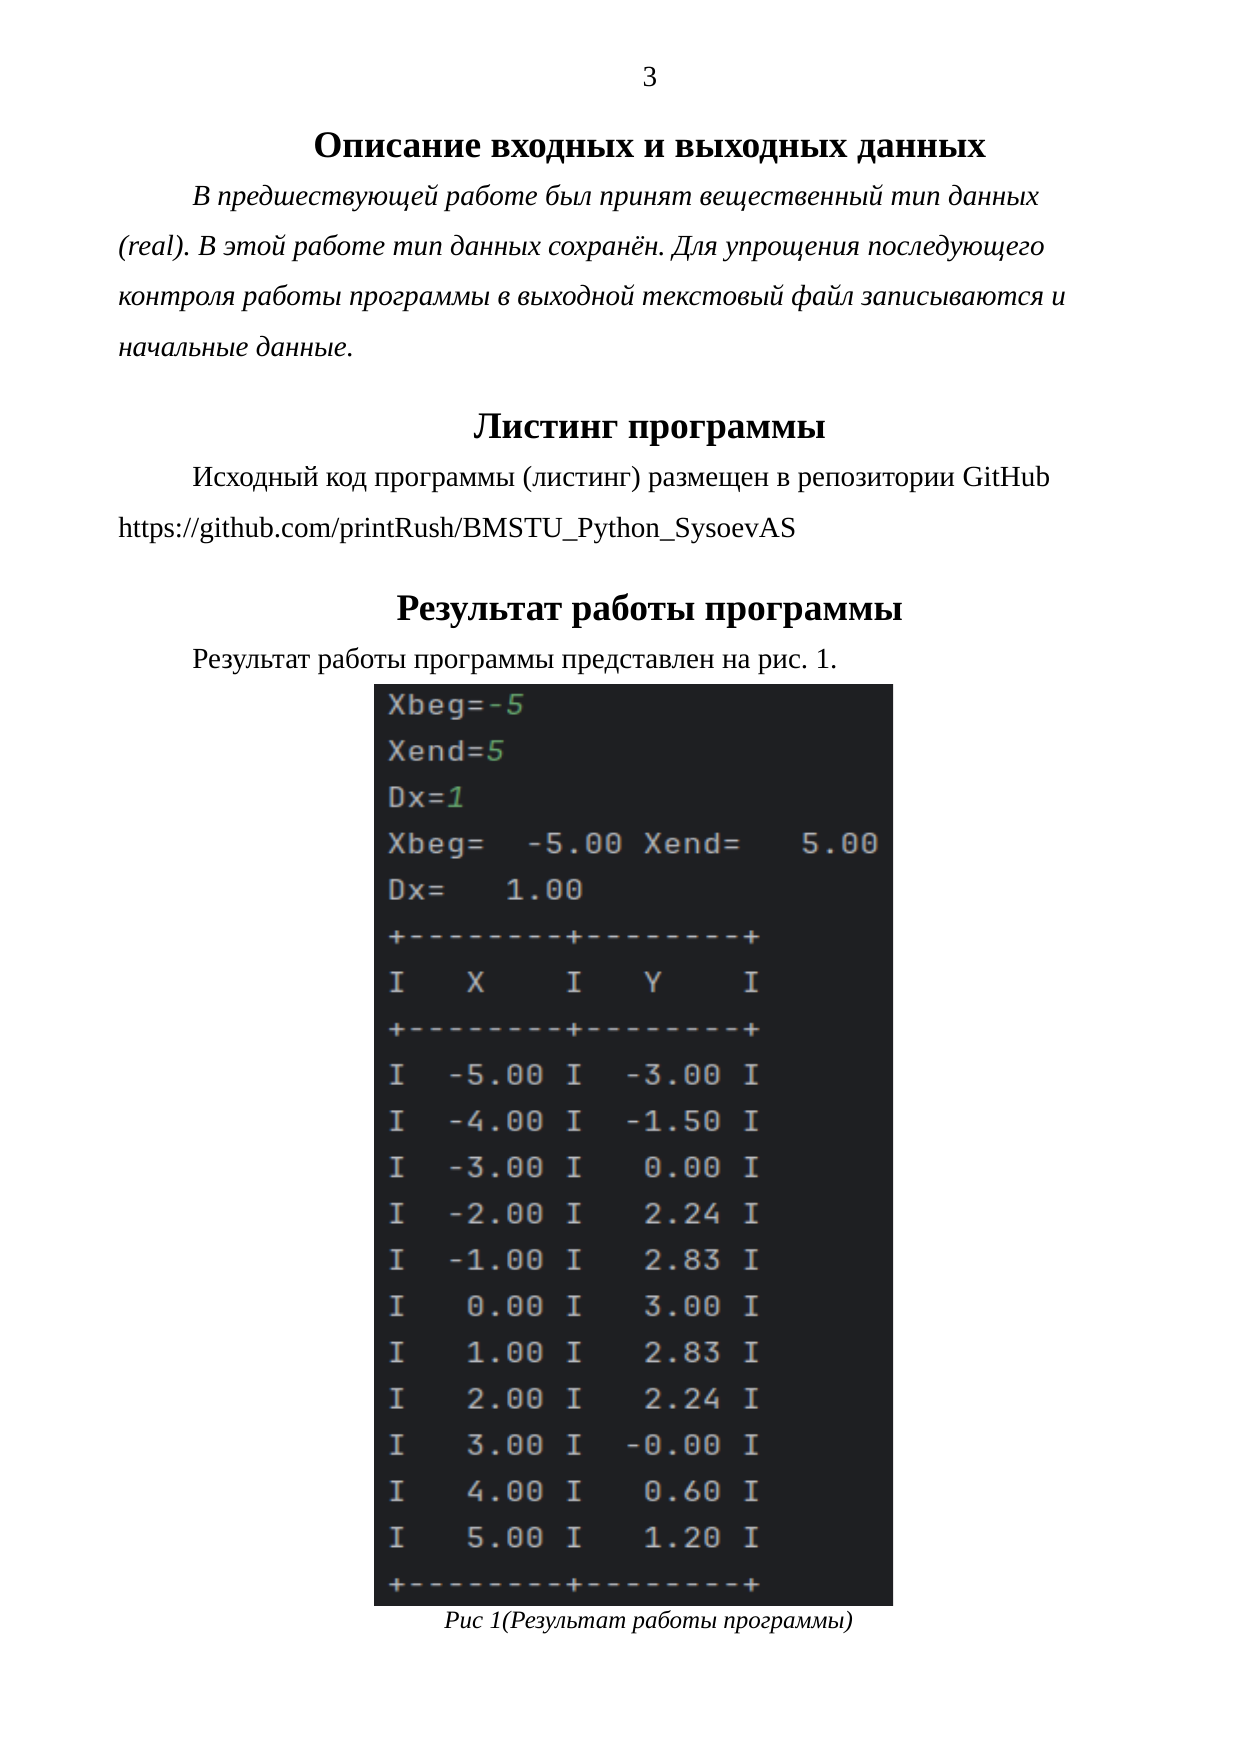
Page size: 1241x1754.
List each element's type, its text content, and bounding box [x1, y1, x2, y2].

text Результат работы программы представлен на рис. 1. [118, 641, 1181, 674]
picture [374, 684, 894, 1606]
text контроля работы программы в выходной текстовый файл записываются и [118, 278, 1181, 312]
text Рис 1(Результат работы программы) [420, 1606, 879, 1634]
subtitle Описание входных и выходных данных [118, 122, 1181, 165]
text В предшествующей работе был принят вещественный тип данных [118, 178, 1181, 211]
text начальные данные. [118, 329, 1181, 362]
subtitle Результат работы программы [118, 585, 1181, 628]
subtitle Листинг программы [118, 404, 1181, 447]
text https://github.com/printRush/BMSTU_Python_SysoevAS [118, 510, 1181, 543]
text (real). В этой работе тип данных сохранён. Для упрощения последующего [118, 228, 1181, 262]
text Исходный код программы (листинг) размещен в репозитории GitHub [118, 459, 1181, 493]
